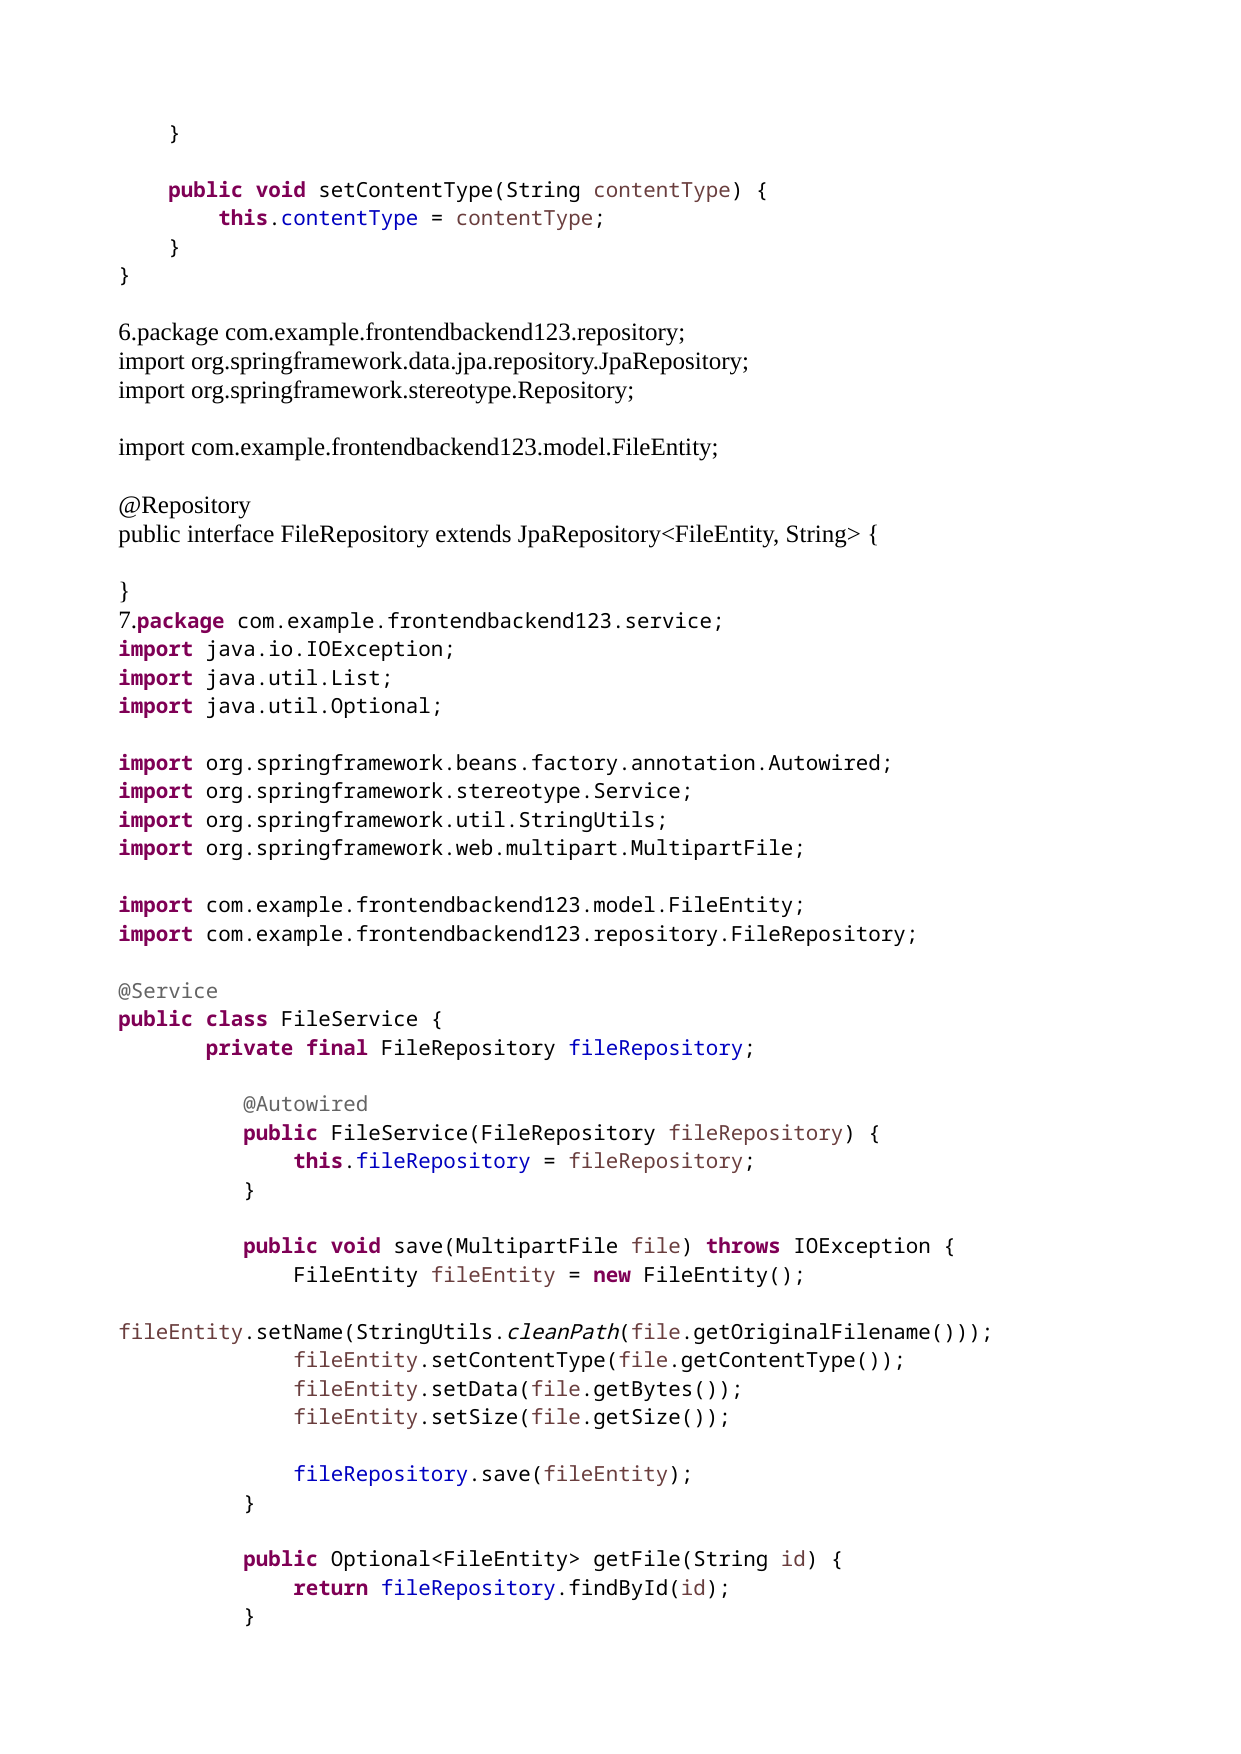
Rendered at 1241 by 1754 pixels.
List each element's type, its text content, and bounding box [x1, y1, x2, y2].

text this.contentType = contentType; [118, 203, 1122, 232]
text import com.example.frontendbackend123.model.FileEntity; [118, 890, 1122, 919]
text @Repository [118, 490, 1122, 519]
text private final FileRepository fileRepository; [118, 1033, 1122, 1061]
text import java.util.List; [118, 663, 1122, 691]
text fileEntity.setSize(file.getSize()); [118, 1402, 1122, 1431]
text import org.springframework.util.StringUtils; [118, 805, 1122, 833]
text } [118, 576, 1122, 605]
text import org.springframework.web.multipart.MultipartFile; [118, 833, 1122, 862]
text } [118, 232, 1122, 260]
text import org.springframework.stereotype.Repository; [118, 375, 1122, 404]
text public interface FileRepository extends JpaRepository<FileEntity, String> { [118, 519, 1122, 547]
text 7.package com.example.frontendbackend123.service; [118, 605, 1122, 634]
text public Optional<FileEntity> getFile(String id) { [118, 1544, 1122, 1573]
text fileRepository.save(fileEntity); [118, 1459, 1122, 1488]
text } [118, 1175, 1122, 1203]
text @Service [118, 976, 1122, 1004]
text import com.example.frontendbackend123.repository.FileRepository; [118, 919, 1122, 947]
text import java.io.IOException; [118, 634, 1122, 663]
text public void setContentType(String contentType) { [118, 175, 1122, 203]
text public FileService(FileRepository fileRepository) { [118, 1118, 1122, 1146]
text } [118, 1601, 1122, 1630]
text import org.springframework.data.jpa.repository.JpaRepository; [118, 346, 1122, 375]
text } [118, 1488, 1122, 1516]
text fileEntity.setData(file.getBytes()); [118, 1374, 1122, 1402]
text import org.springframework.stereotype.Service; [118, 777, 1122, 805]
text fileEntity.setContentType(file.getContentType()); [118, 1345, 1122, 1374]
text fileEntity.setName(StringUtils.cleanPath(file.getOriginalFilename())); [118, 1288, 1122, 1345]
text public void save(MultipartFile file) throws IOException { [118, 1232, 1122, 1260]
text } [118, 118, 1122, 147]
text this.fileRepository = fileRepository; [118, 1146, 1122, 1175]
text import org.springframework.beans.factory.annotation.Autowired; [118, 748, 1122, 777]
text @Autowired [118, 1089, 1122, 1118]
text } [118, 260, 1122, 289]
text FileEntity fileEntity = new FileEntity(); [118, 1260, 1122, 1288]
text 6.package com.example.frontendbackend123.repository; [118, 317, 1122, 346]
text import com.example.frontendbackend123.model.FileEntity; [118, 432, 1122, 461]
text return fileRepository.findById(id); [118, 1573, 1122, 1601]
text import java.util.Optional; [118, 691, 1122, 720]
text public class FileService { [118, 1004, 1122, 1033]
